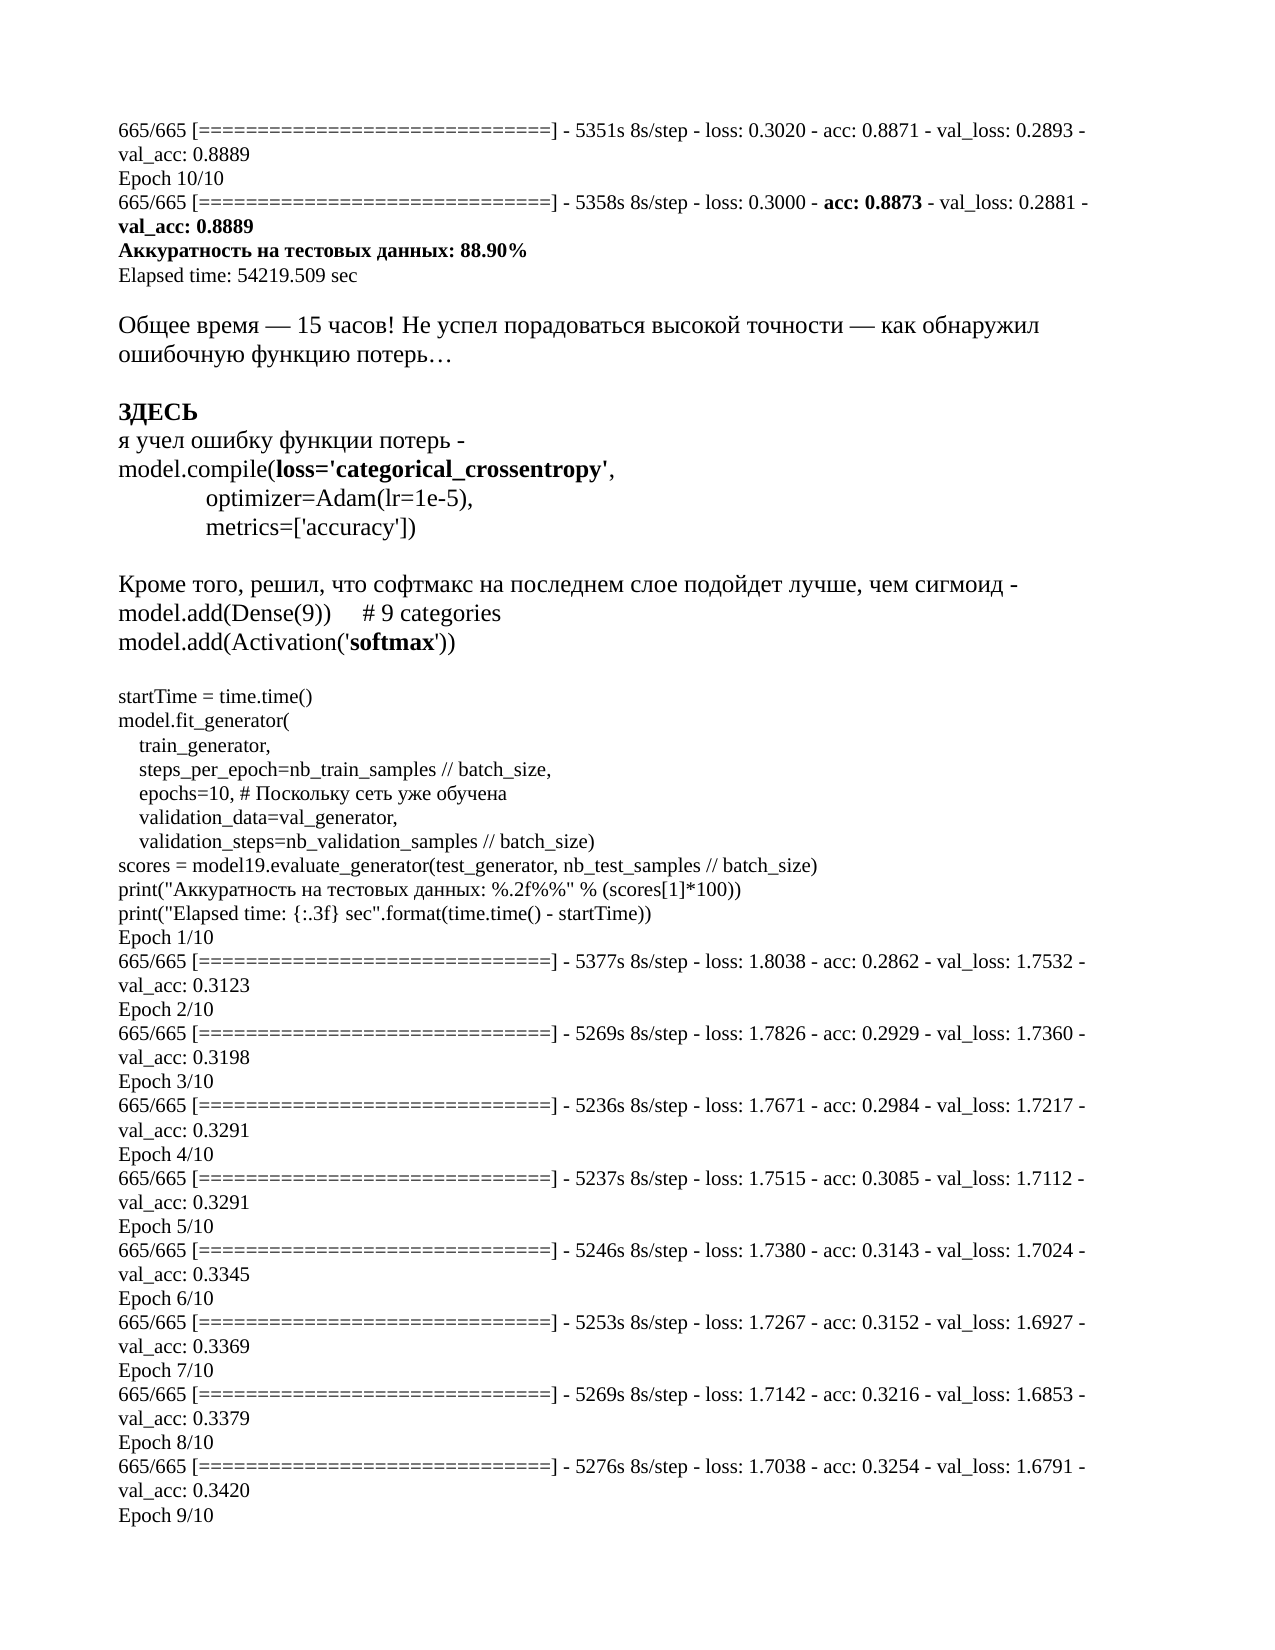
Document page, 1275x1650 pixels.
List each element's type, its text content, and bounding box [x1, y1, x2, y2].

text 665/665 [==============================] - 5269s 8s/step - loss: 1.7142 - acc: 0.3216 - val_loss: 1.6853 - val_acc: 0.3379 [118, 1382, 1157, 1430]
text Epoch 9/10 [118, 1502, 1157, 1527]
text print("Аккуратность на тестовых данных: %.2f%%" % (scores[1]*100)) [118, 877, 1157, 901]
text 665/665 [==============================] - 5269s 8s/step - loss: 1.7826 - acc: 0.2929 - val_loss: 1.7360 - val_acc: 0.3198 [118, 1021, 1157, 1069]
text model.add(Activation('softmax')) [118, 627, 1157, 656]
text 665/665 [==============================] - 5253s 8s/step - loss: 1.7267 - acc: 0.3152 - val_loss: 1.6927 - val_acc: 0.3369 [118, 1310, 1157, 1358]
text model.compile(loss='categorical_crossentropy', [118, 454, 1157, 483]
text Epoch 7/10 [118, 1358, 1157, 1382]
text Epoch 4/10 [118, 1142, 1157, 1166]
text optimizer=Adam(lr=1e-5), [118, 483, 1157, 512]
text Elapsed time: 54219.509 sec [118, 262, 1157, 287]
text 665/665 [==============================] - 5236s 8s/step - loss: 1.7671 - acc: 0.2984 - val_loss: 1.7217 - val_acc: 0.3291 [118, 1093, 1157, 1142]
text Epoch 10/10 [118, 166, 1157, 190]
text 665/665 [==============================] - 5237s 8s/step - loss: 1.7515 - acc: 0.3085 - val_loss: 1.7112 - val_acc: 0.3291 [118, 1166, 1157, 1214]
text metrics=['accuracy']) [118, 512, 1157, 541]
text Epoch 3/10 [118, 1069, 1157, 1093]
text 665/665 [==============================] - 5246s 8s/step - loss: 1.7380 - acc: 0.3143 - val_loss: 1.7024 - val_acc: 0.3345 [118, 1238, 1157, 1286]
text 665/665 [==============================] - 5276s 8s/step - loss: 1.7038 - acc: 0.3254 - val_loss: 1.6791 - val_acc: 0.3420 [118, 1454, 1157, 1502]
text epochs=10, # Поскольку сеть уже обучена [118, 781, 1157, 805]
text 665/665 [==============================] - 5377s 8s/step - loss: 1.8038 - acc: 0.2862 - val_loss: 1.7532 - val_acc: 0.3123 [118, 949, 1157, 997]
text 665/665 [==============================] - 5358s 8s/step - loss: 0.3000 - acc: 0.8873 - val_loss: 0.2881 - val_acc: 0.8889 [118, 190, 1157, 238]
text validation_data=val_generator, [118, 805, 1157, 829]
text Общее время — 15 часов! Не успел порадоваться высокой точности — как обнаружил ошибочную функцию потерь… [118, 311, 1157, 368]
text Epoch 8/10 [118, 1430, 1157, 1454]
text я учел ошибку функции потерь - [118, 426, 1157, 454]
text Кроме того, решил, что софтмакс на последнем слое подойдет лучше, чем сигмоид - [118, 569, 1157, 598]
text steps_per_epoch=nb_train_samples // batch_size, [118, 757, 1157, 781]
text train_generator, [118, 732, 1157, 757]
text 665/665 [==============================] - 5351s 8s/step - loss: 0.3020 - acc: 0.8871 - val_loss: 0.2893 - val_acc: 0.8889 [118, 118, 1157, 166]
text Epoch 6/10 [118, 1286, 1157, 1310]
text scores = model19.evaluate_generator(test_generator, nb_test_samples // batch_size) [118, 853, 1157, 877]
text startTime = time.time() [118, 684, 1157, 708]
text model.fit_generator( [118, 708, 1157, 732]
text Аккуратность на тестовых данных: 88.90% [118, 238, 1157, 262]
text ЗДЕСЬ [118, 397, 1157, 426]
text print("Elapsed time: {:.3f} sec".format(time.time() - startTime)) [118, 901, 1157, 925]
text validation_steps=nb_validation_samples // batch_size) [118, 829, 1157, 853]
text Epoch 5/10 [118, 1214, 1157, 1238]
text model.add(Dense(9)) # 9 categories [118, 598, 1157, 627]
text Epoch 1/10 [118, 925, 1157, 949]
text Epoch 2/10 [118, 997, 1157, 1021]
